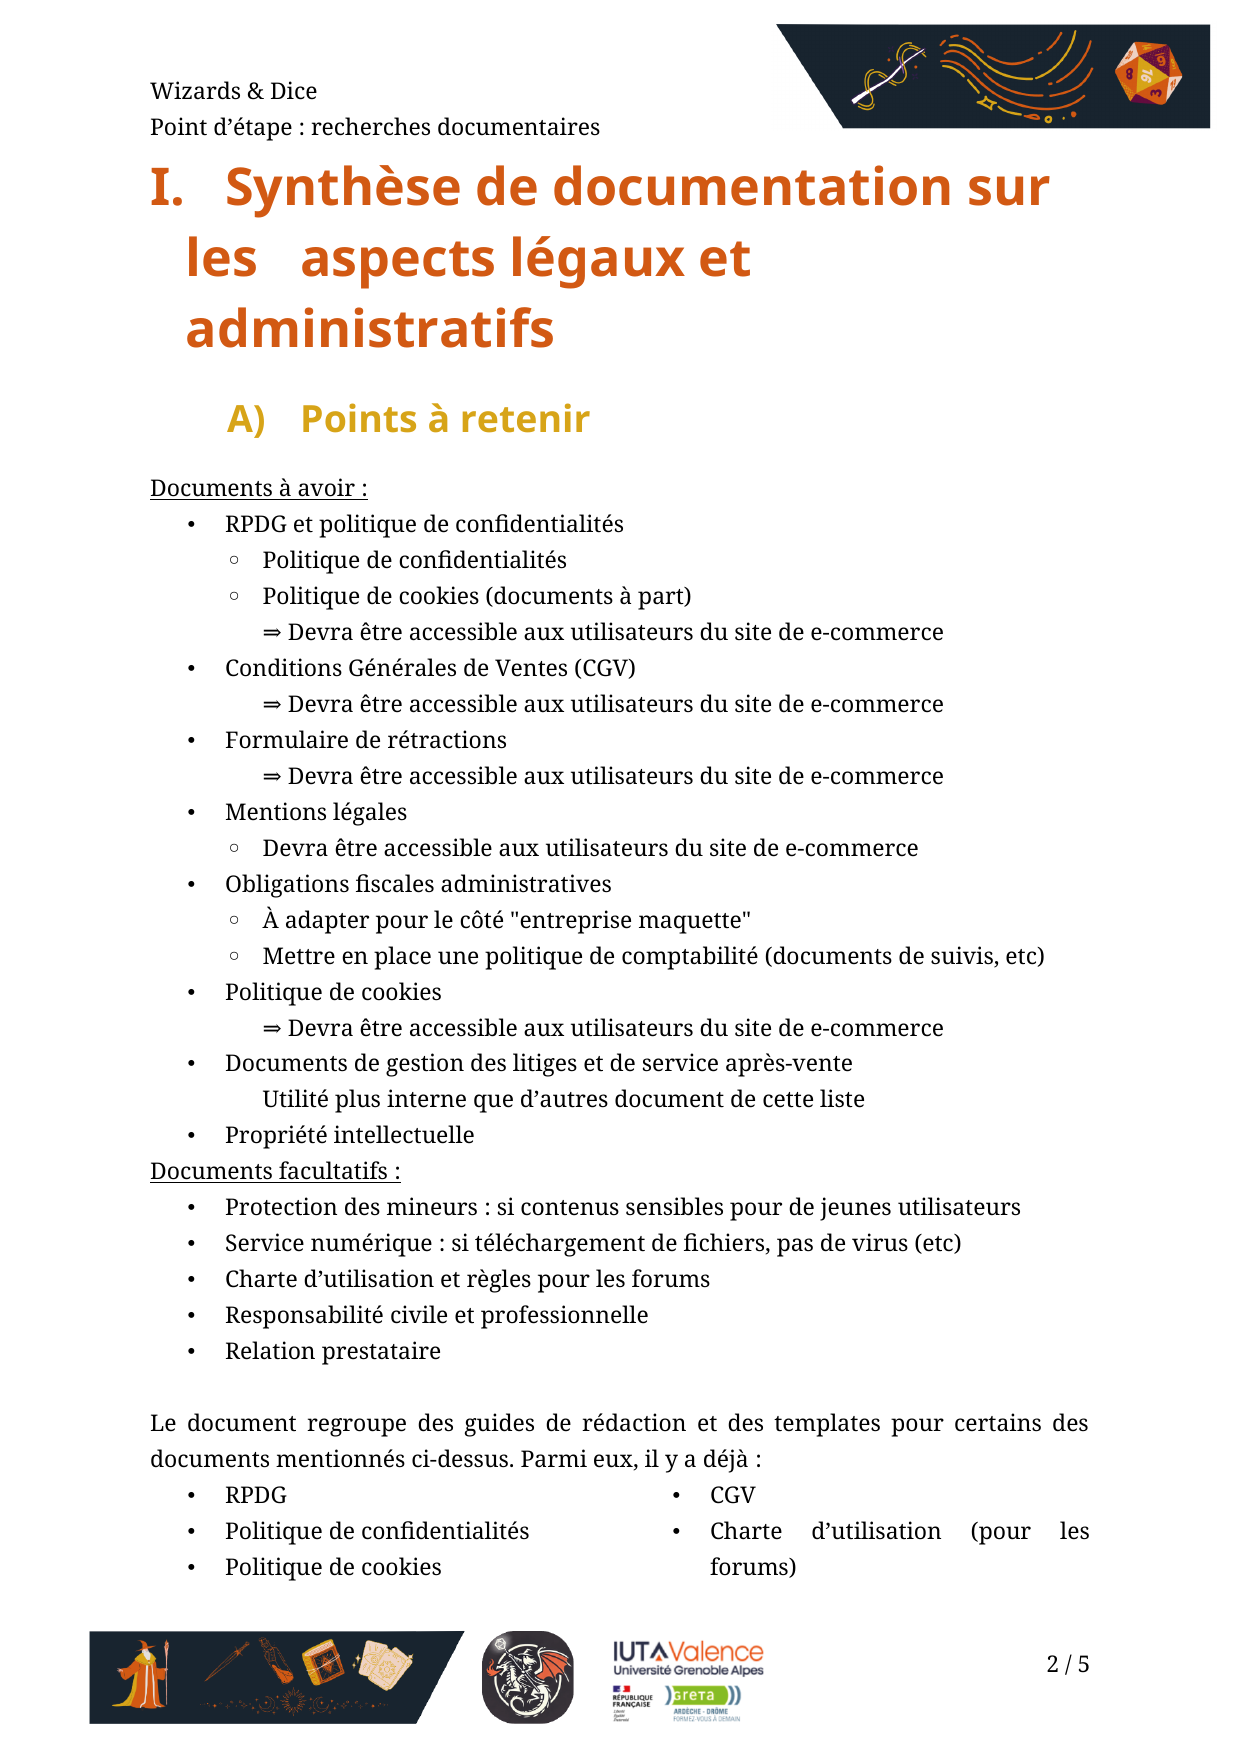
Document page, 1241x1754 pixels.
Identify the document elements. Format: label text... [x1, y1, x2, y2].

list Relation prestataire [187, 1335, 1090, 1366]
list Conditions Générales de Ventes (CGV) [187, 652, 1090, 683]
list Politique de cookies [187, 1551, 605, 1582]
list À adapter pour le côté "entreprise maquette" [225, 904, 1090, 935]
list RPDG et politique de confidentialités [187, 508, 1090, 539]
list CGV [672, 1479, 1090, 1510]
list RPDG [187, 1479, 605, 1510]
text Documents à avoir : [150, 472, 1090, 504]
list Charte d’utilisation et règles pour les forums [187, 1263, 1090, 1294]
list Politique de confidentialités [225, 544, 1090, 576]
list ⇒ Devra être accessible aux utilisateurs du site de e-commerce [225, 616, 1090, 647]
list ⇒ Devra être accessible aux utilisateurs du site de e-commerce [225, 688, 1090, 719]
list ⇒ Devra être accessible aux utilisateurs du site de e-commerce [225, 760, 1090, 791]
list Politique de cookies (documents à part) [225, 580, 1090, 611]
picture [81, 1620, 788, 1733]
list Utilité plus interne que d’autres document de cette liste [225, 1083, 1090, 1114]
list Charte d’utilisation (pour les forums) [672, 1514, 1090, 1582]
list Politique de confidentialités [187, 1514, 605, 1546]
list Protection des mineurs : si contenus sensibles pour de jeunes utilisateurs [187, 1191, 1090, 1222]
list Service numérique : si téléchargement de fichiers, pas de virus (etc) [187, 1227, 1090, 1258]
list Documents de gestion des litiges et de service après-vente [187, 1047, 1090, 1079]
list Responsabilité civile et professionnelle [187, 1299, 1090, 1330]
text Le document regroupe des guides de rédaction et des templates pour certains des documents mentionnés ci-dessus. Parmi eux, il y a déjà : [150, 1407, 1090, 1474]
list Mettre en place une politique de comptabilité (documents de suivis, etc) [225, 939, 1090, 971]
list Politique de cookies [187, 976, 1090, 1007]
list Mentions légales [187, 796, 1090, 827]
picture [771, 21, 1218, 131]
text Documents facultatifs : [150, 1155, 1090, 1186]
subtitle Synthèse de documentation sur les aspects légaux et administratifs [150, 150, 1090, 363]
list Formulaire de rétractions [187, 724, 1090, 755]
list Propriété intellectuelle [187, 1119, 1090, 1151]
list ⇒ Devra être accessible aux utilisateurs du site de e-commerce [225, 1011, 1090, 1043]
subtitle Points à retenir [227, 392, 1090, 443]
list Obligations fiscales administratives [187, 868, 1090, 899]
list Devra être accessible aux utilisateurs du site de e-commerce [225, 832, 1090, 863]
